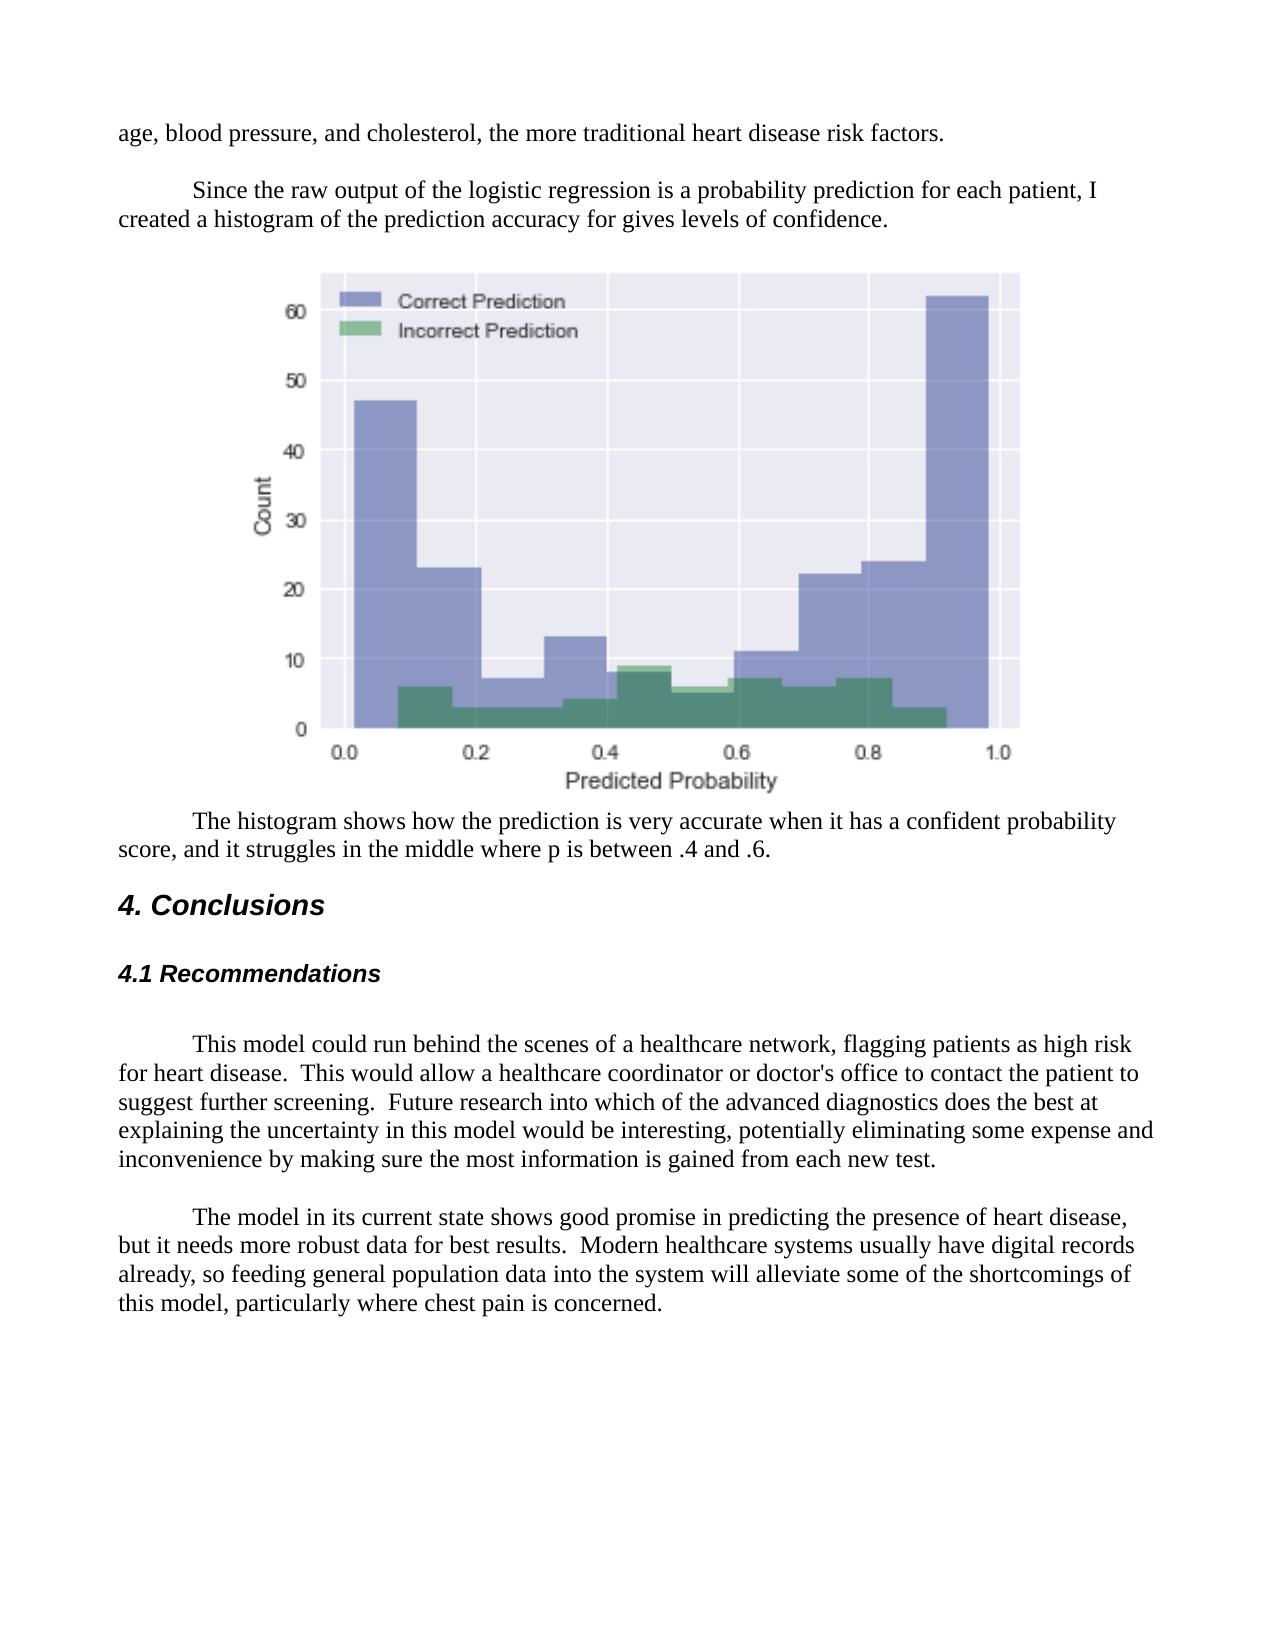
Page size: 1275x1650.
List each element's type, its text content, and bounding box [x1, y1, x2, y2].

text age, blood pressure, and cholesterol, the more traditional heart disease risk factors. [118, 118, 1157, 147]
subtitle 4. Conclusions [118, 888, 1157, 922]
text Since the raw output of the logistic regression is a probability prediction for each patient, I created a histogram of the prediction accuracy for gives levels of confidence. [118, 176, 1157, 233]
picture [240, 261, 1035, 806]
text This model could run behind the scenes of a healthcare network, flagging patients as high risk for heart disease. This would allow a healthcare coordinator or doctor's office to contact the patient to suggest further screening. Future research into which of the advanced diagnostics does the best at explaining the uncertainty in this model would be interesting, potentially eliminating some expense and inconvenience by making sure the most information is gained from each new test. [118, 1029, 1157, 1173]
text The histogram shows how the prediction is very accurate when it has a confident probability score, and it struggles in the middle where p is between .4 and .6. [118, 262, 1157, 863]
text The model in its current state shows good promise in predicting the presence of heart disease, but it needs more robust data for best results. Modern healthcare systems usually have digital records already, so feeding general population data into the system will alleviate some of the shortcomings of this model, particularly where chest pain is concerned. [118, 1202, 1157, 1317]
subtitle 4.1 Recommendations [118, 959, 1157, 988]
